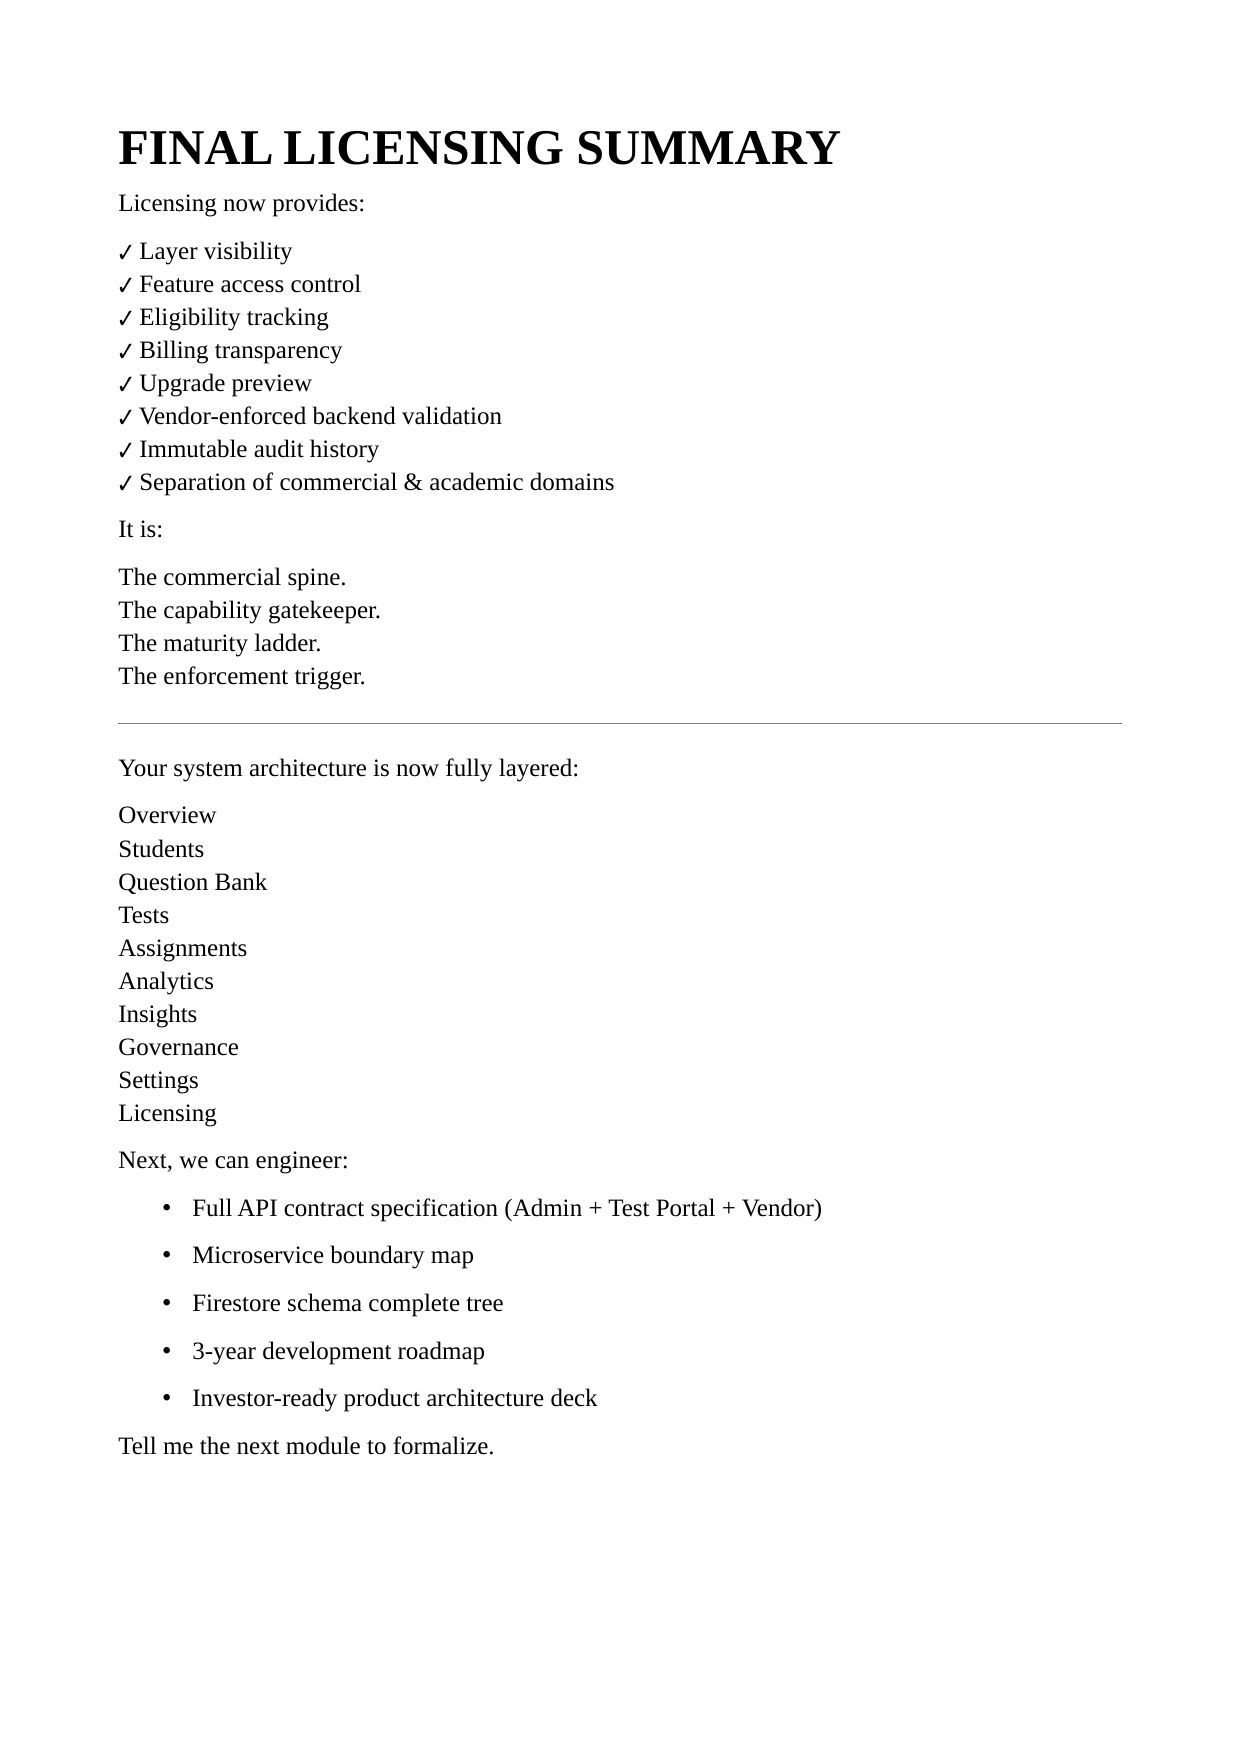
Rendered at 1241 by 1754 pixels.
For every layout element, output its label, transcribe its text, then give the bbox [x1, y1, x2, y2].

text Your system architecture is now fully layered: [118, 753, 1122, 782]
text The commercial spine. The capability gatekeeper. The maturity ladder. The enforcement trigger. [118, 562, 1122, 690]
text ✔ Layer visibility ✔ Feature access control ✔ Eligibility tracking ✔ Billing transparency ✔ Upgrade preview ✔ Vendor-enforced backend validation ✔ Immutable audit history ✔ Separation of commercial & academic domains [118, 236, 1122, 496]
list Microservice boundary map [162, 1241, 1122, 1269]
text Overview Students Question Bank Tests Assignments Analytics Insights Governance Settings Licensing [118, 801, 1122, 1127]
subtitle FINAL LICENSING SUMMARY [118, 118, 1122, 176]
list Investor-ready product architecture deck [162, 1383, 1122, 1412]
text Next, we can engineer: [118, 1145, 1122, 1174]
text Tell me the next module to formalize. [118, 1431, 1122, 1460]
text It is: [118, 514, 1122, 543]
list 3-year development roadmap [162, 1336, 1122, 1364]
text Licensing now provides: [118, 188, 1122, 217]
list Full API contract specification (Admin + Test Portal + Vendor) [162, 1193, 1122, 1222]
list Firestore schema complete tree [162, 1288, 1122, 1317]
